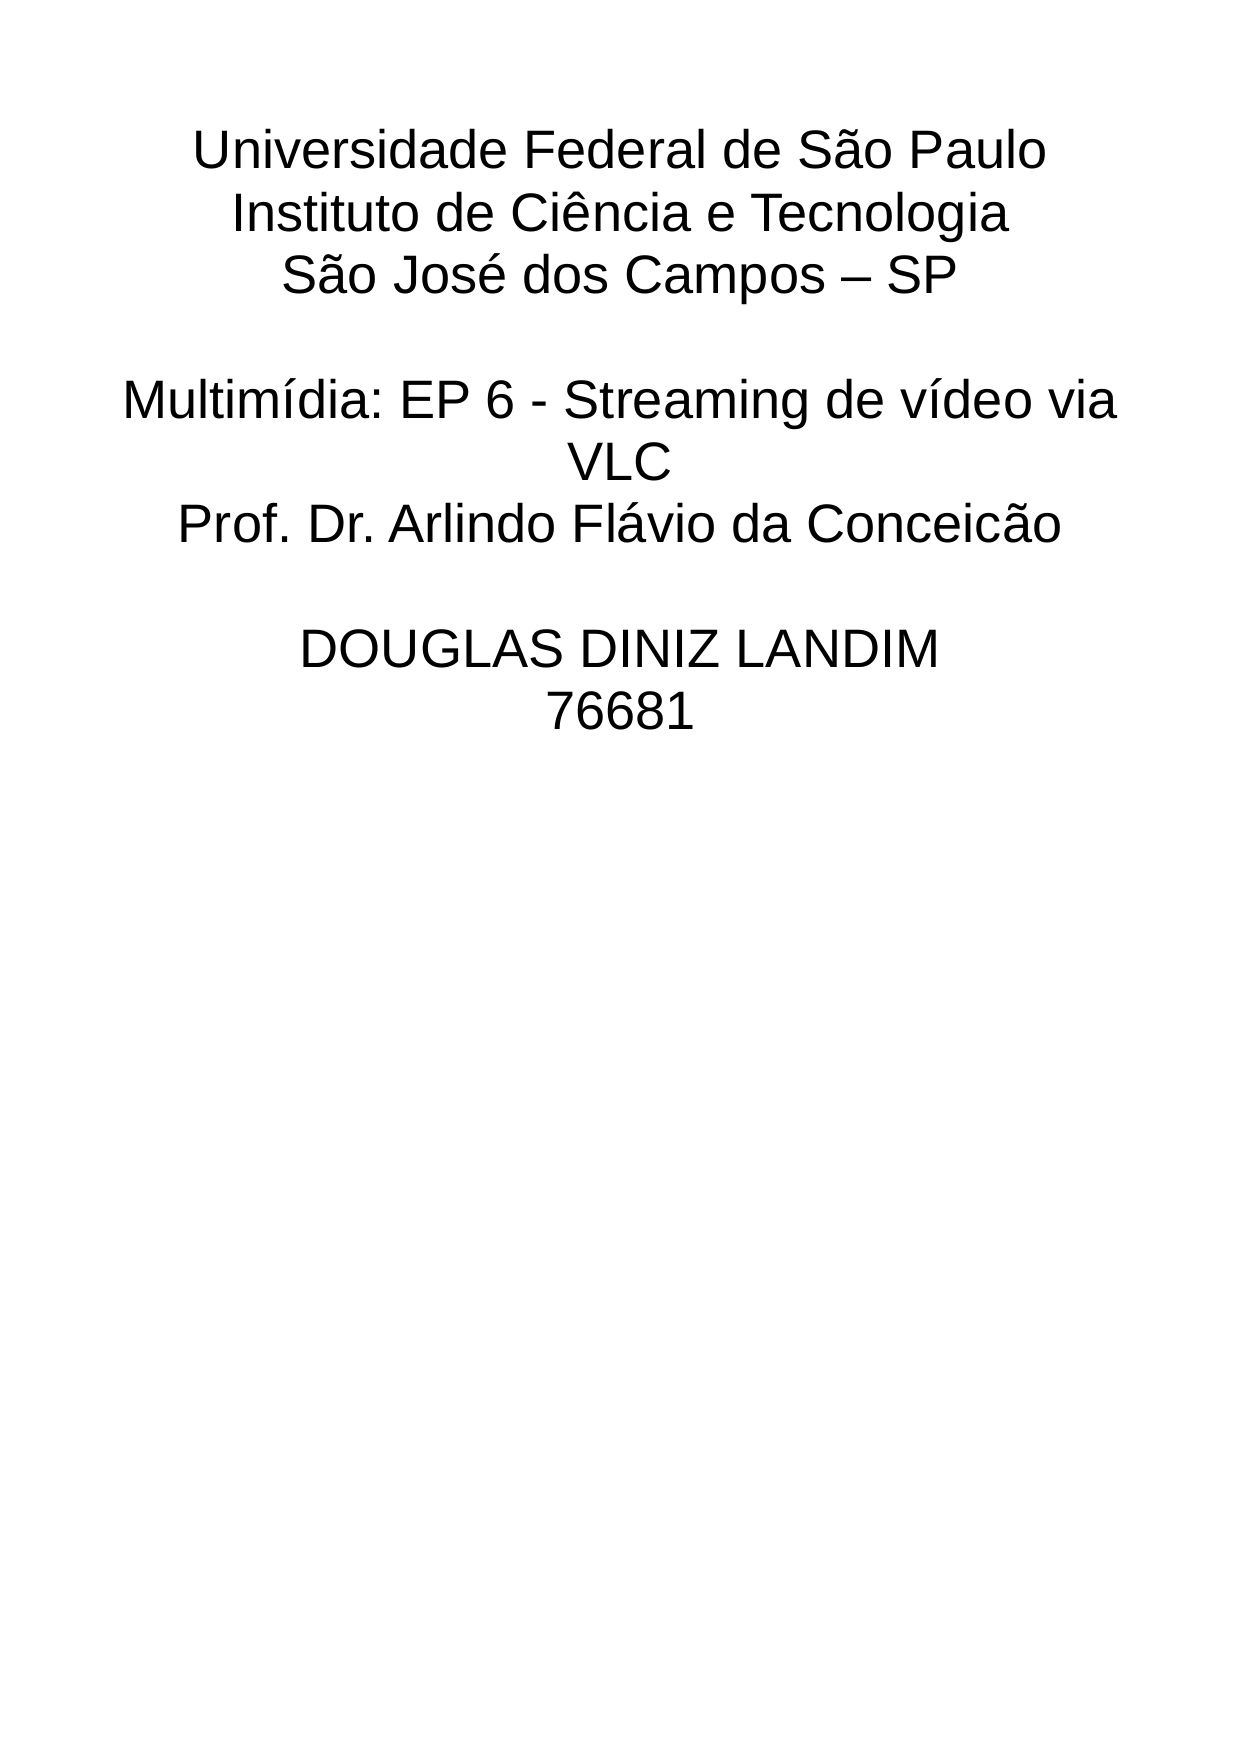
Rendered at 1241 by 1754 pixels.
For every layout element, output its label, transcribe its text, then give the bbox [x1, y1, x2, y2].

text Multimídia: EP 6 - Streaming de vídeo via VLC [118, 367, 1122, 492]
text DOUGLAS DINIZ LANDIM [118, 616, 1122, 679]
text 76681 [118, 679, 1122, 741]
text Universidade Federal de São Paulo [118, 118, 1122, 180]
text Prof. Dr. Arlindo Flávio da Conceicão [118, 492, 1122, 554]
text São José dos Campos – SP [118, 243, 1122, 305]
text Instituto de Ciência e Tecnologia [118, 180, 1122, 243]
